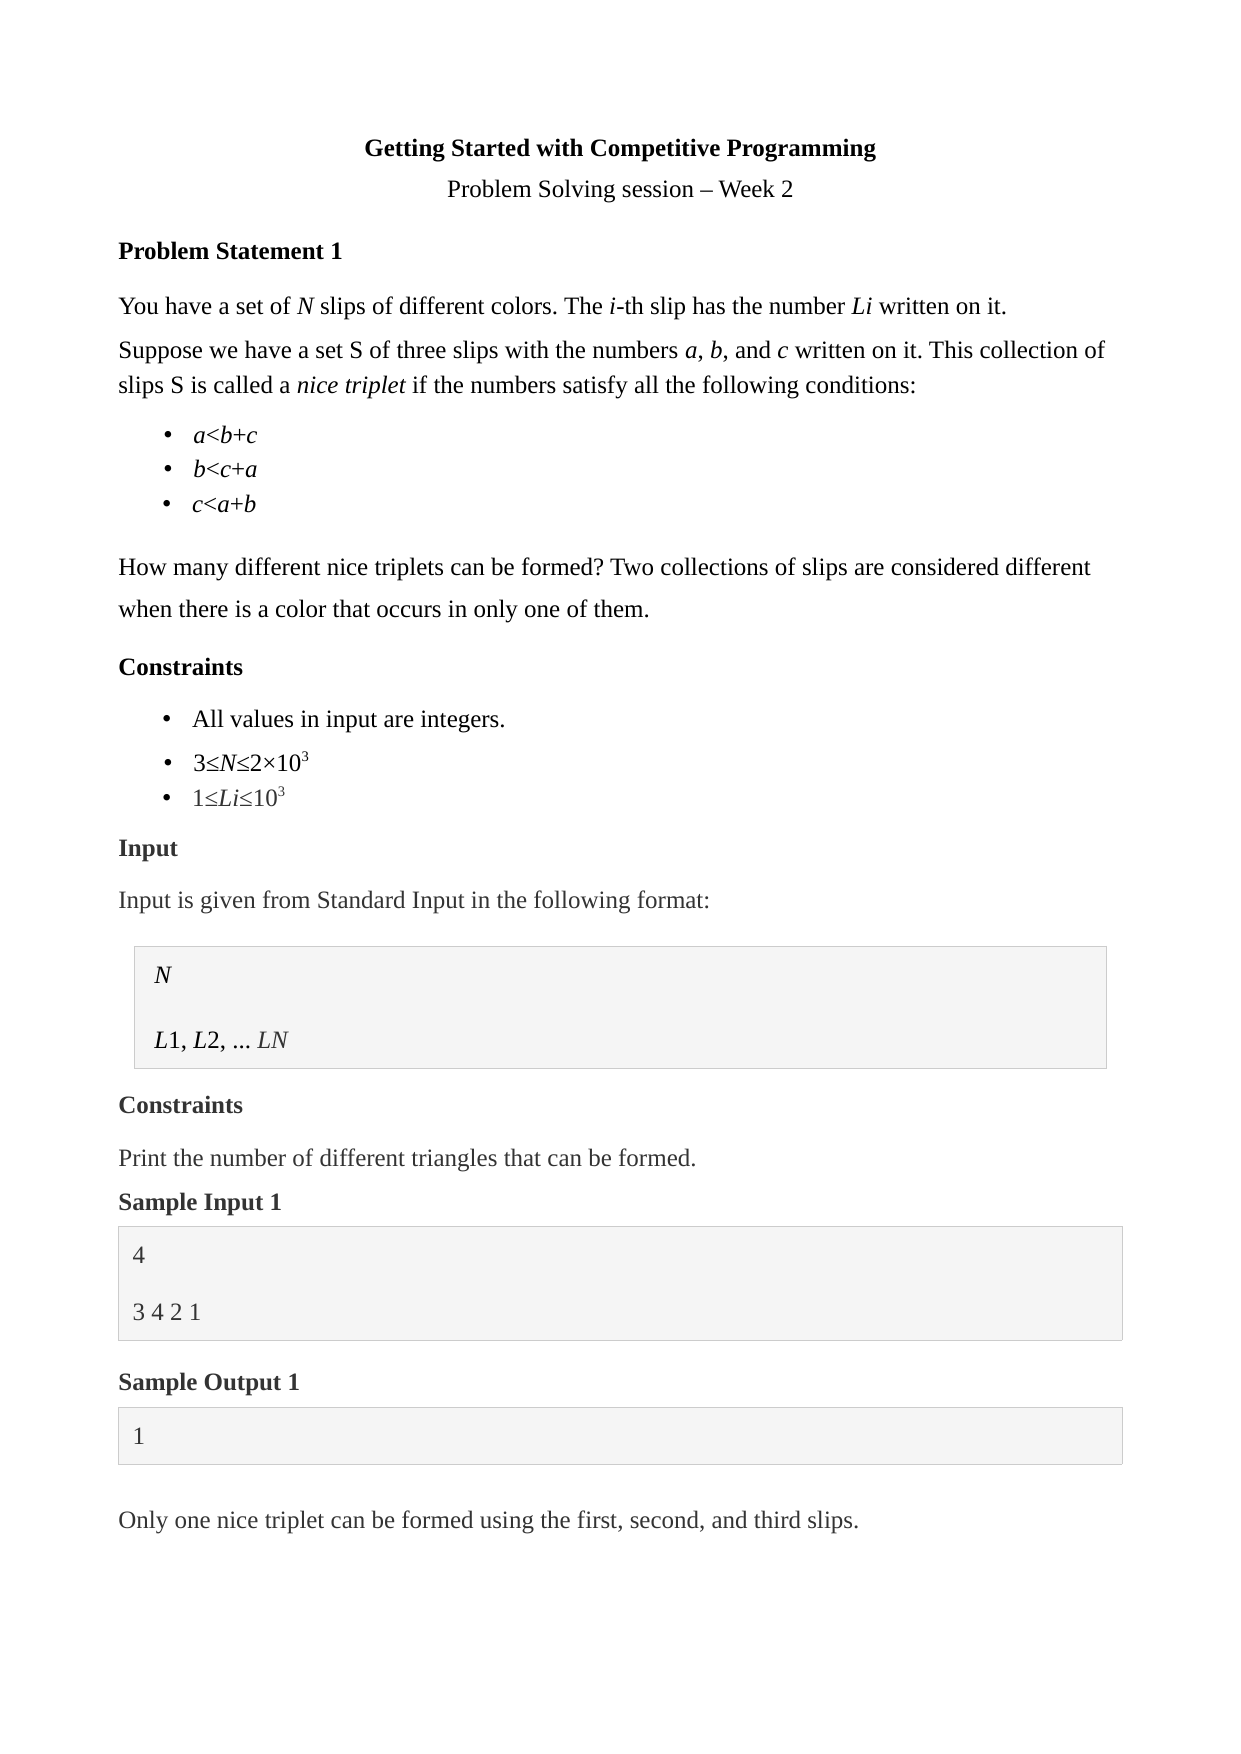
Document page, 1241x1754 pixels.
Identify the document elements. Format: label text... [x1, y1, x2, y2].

list c<a+b [162, 489, 1122, 517]
text Only one nice triplet can be formed using the first, second, and third slips. [118, 1491, 1122, 1534]
text How many different nice triplets can be formed? Two collections of slips are considered different when there is a color that occurs in only one of them. [118, 539, 1122, 623]
subtitle Input [118, 833, 1122, 862]
list All values in input are integers. [162, 697, 1122, 733]
text Input is given from Standard Input in the following format: [118, 872, 1122, 914]
text Suppose we have a set S of three slips with the numbers a, b, and c written on it. This collection of slips S is called a nice triplet if the numbers satisfy all the following conditions: [118, 335, 1122, 398]
list 1≤Li≤103 [162, 783, 1122, 811]
text 1 [119, 1408, 1122, 1464]
subtitle Problem Statement 1 [118, 236, 1122, 265]
subtitle Constraints [118, 1090, 1122, 1118]
subtitle Sample Input 1 [118, 1187, 1122, 1216]
text N [135, 947, 1106, 988]
text Problem Solving session – Week 2 [118, 174, 1122, 203]
text 3 4 2 1 [119, 1283, 1122, 1340]
text You have a set of N slips of different colors. The i-th slip has the number Li written on it. [118, 277, 1122, 319]
text Print the number of different triangles that can be formed. [118, 1129, 1122, 1171]
subtitle Sample Output 1 [118, 1367, 1122, 1396]
text 4 [119, 1227, 1122, 1269]
list b<c+a [164, 454, 1122, 483]
list 3≤N≤2×103 [164, 748, 1122, 777]
subtitle Getting Started with Competitive Programming [118, 133, 1122, 161]
list a<b+c [164, 420, 1122, 448]
subtitle Constraints [118, 639, 1122, 681]
text L1, L2, ... LN [135, 1011, 1106, 1068]
